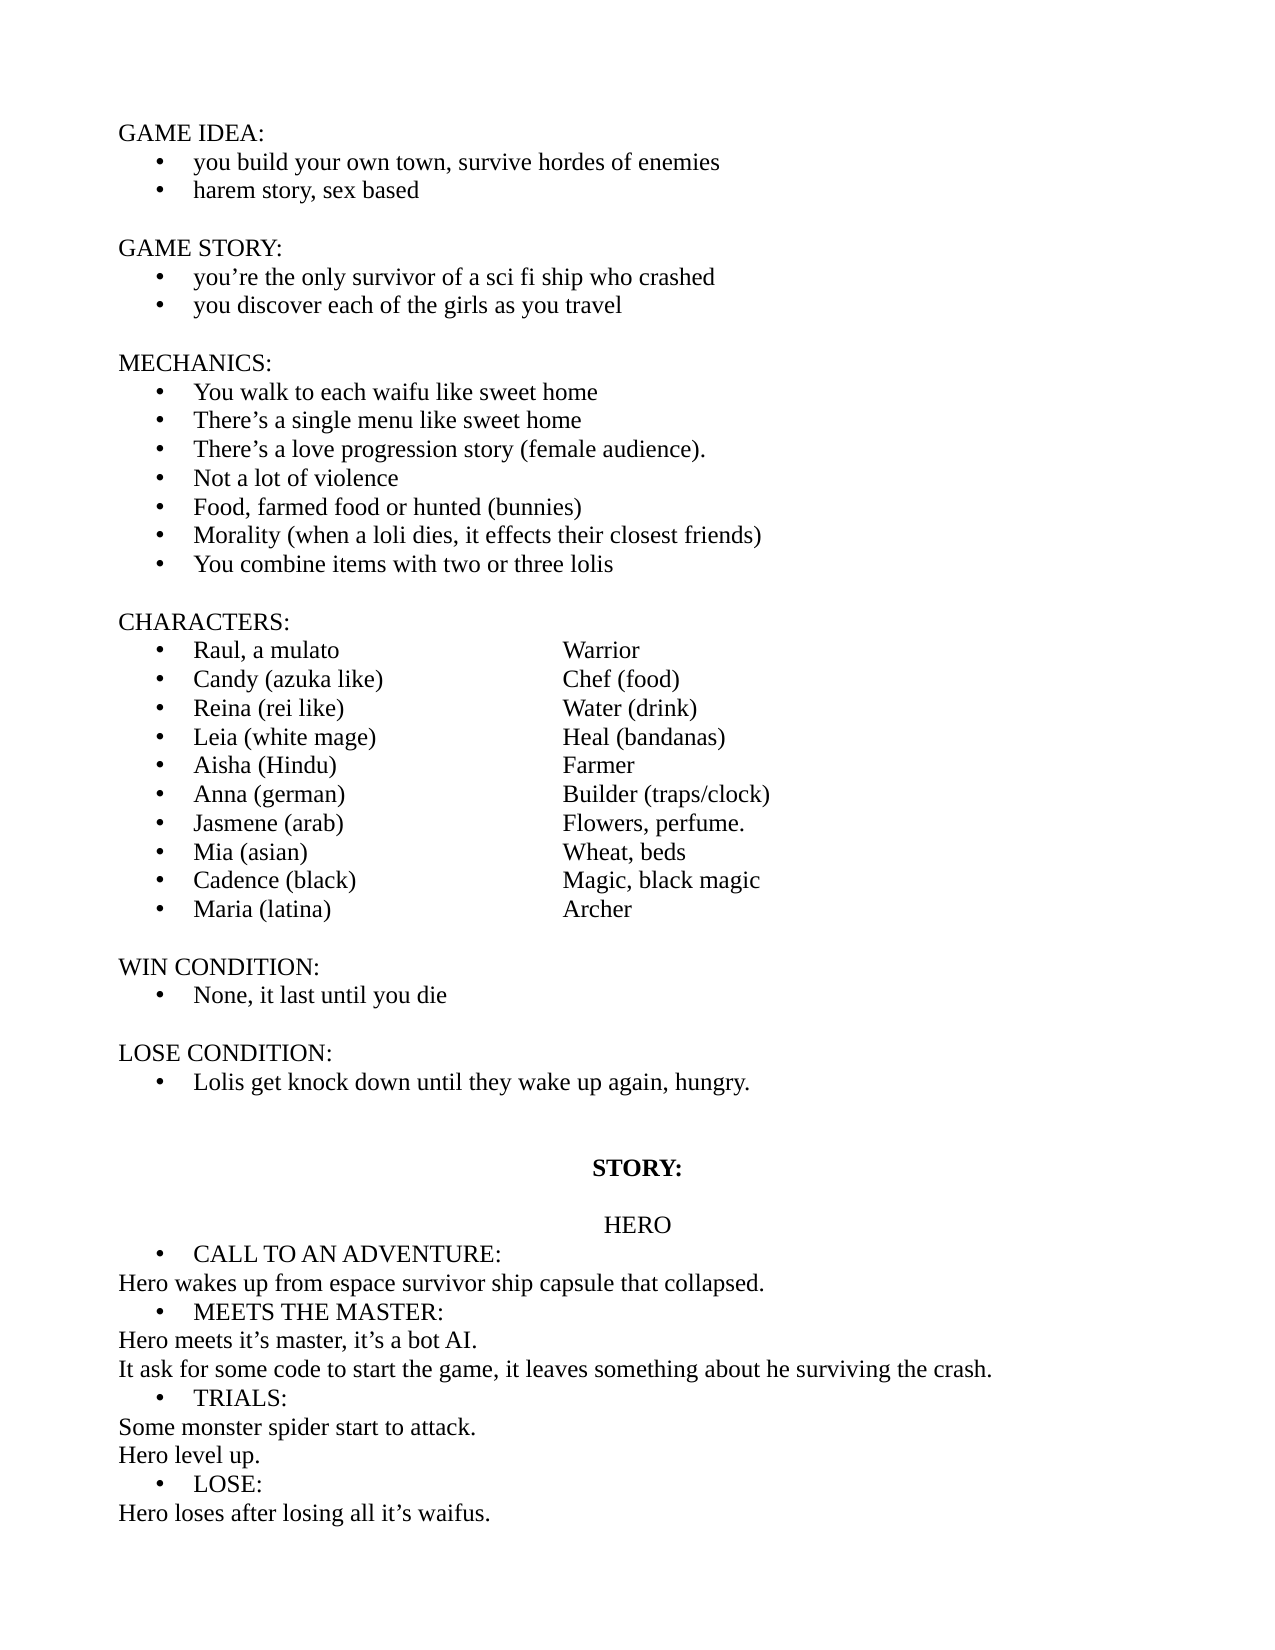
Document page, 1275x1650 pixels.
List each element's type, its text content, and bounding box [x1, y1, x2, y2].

list You combine items with two or three lolis [156, 549, 1157, 578]
list MEETS THE MASTER: [156, 1297, 1157, 1326]
list Mia (asian) Wheat, beds [156, 837, 1157, 866]
list There’s a love progression story (female audience). [156, 434, 1157, 463]
list Anna (german) Builder (traps/clock) [156, 779, 1157, 808]
list Lolis get knock down until they wake up again, hungry. [156, 1067, 1157, 1096]
list harem story, sex based [156, 176, 1157, 204]
text Hero wakes up from espace survivor ship capsule that collapsed. [118, 1268, 1157, 1297]
list Not a lot of violence [156, 463, 1157, 492]
list Reina (rei like) Water (drink) [156, 693, 1157, 722]
list You walk to each waifu like sweet home [156, 377, 1157, 406]
text Hero loses after losing all it’s waifus. [118, 1498, 1157, 1527]
text HERO [118, 1211, 1157, 1239]
list Maria (latina) Archer [156, 894, 1157, 923]
text CHARACTERS: [118, 607, 1157, 636]
text WIN CONDITION: [118, 952, 1157, 981]
list Candy (azuka like) Chef (food) [156, 664, 1157, 693]
list TRIALS: [156, 1383, 1157, 1412]
text MECHANICS: [118, 348, 1157, 377]
list CALL TO AN ADVENTURE: [156, 1239, 1157, 1268]
text Hero meets it’s master, it’s a bot AI. [118, 1326, 1157, 1354]
list you’re the only survivor of a sci fi ship who crashed [156, 262, 1157, 291]
list you build your own town, survive hordes of enemies [156, 147, 1157, 176]
list Morality (when a loli dies, it effects their closest friends) [156, 521, 1157, 549]
list None, it last until you die [156, 981, 1157, 1009]
list Aisha (Hindu) Farmer [156, 751, 1157, 779]
text GAME STORY: [118, 233, 1157, 262]
list Cadence (black) Magic, black magic [156, 866, 1157, 894]
text It ask for some code to start the game, it leaves something about he surviving the crash. [118, 1354, 1157, 1383]
list Food, farmed food or hunted (bunnies) [156, 492, 1157, 521]
list you discover each of the girls as you travel [156, 291, 1157, 319]
list Jasmene (arab) Flowers, perfume. [156, 808, 1157, 837]
text STORY: [118, 1153, 1157, 1182]
text GAME IDEA: [118, 118, 1157, 147]
text LOSE CONDITION: [118, 1038, 1157, 1067]
list Leia (white mage) Heal (bandanas) [156, 722, 1157, 751]
list Raul, a mulato Warrior [156, 636, 1157, 664]
text Hero level up. [118, 1441, 1157, 1469]
list LOSE: [156, 1469, 1157, 1498]
text Some monster spider start to attack. [118, 1412, 1157, 1441]
list There’s a single menu like sweet home [156, 406, 1157, 434]
